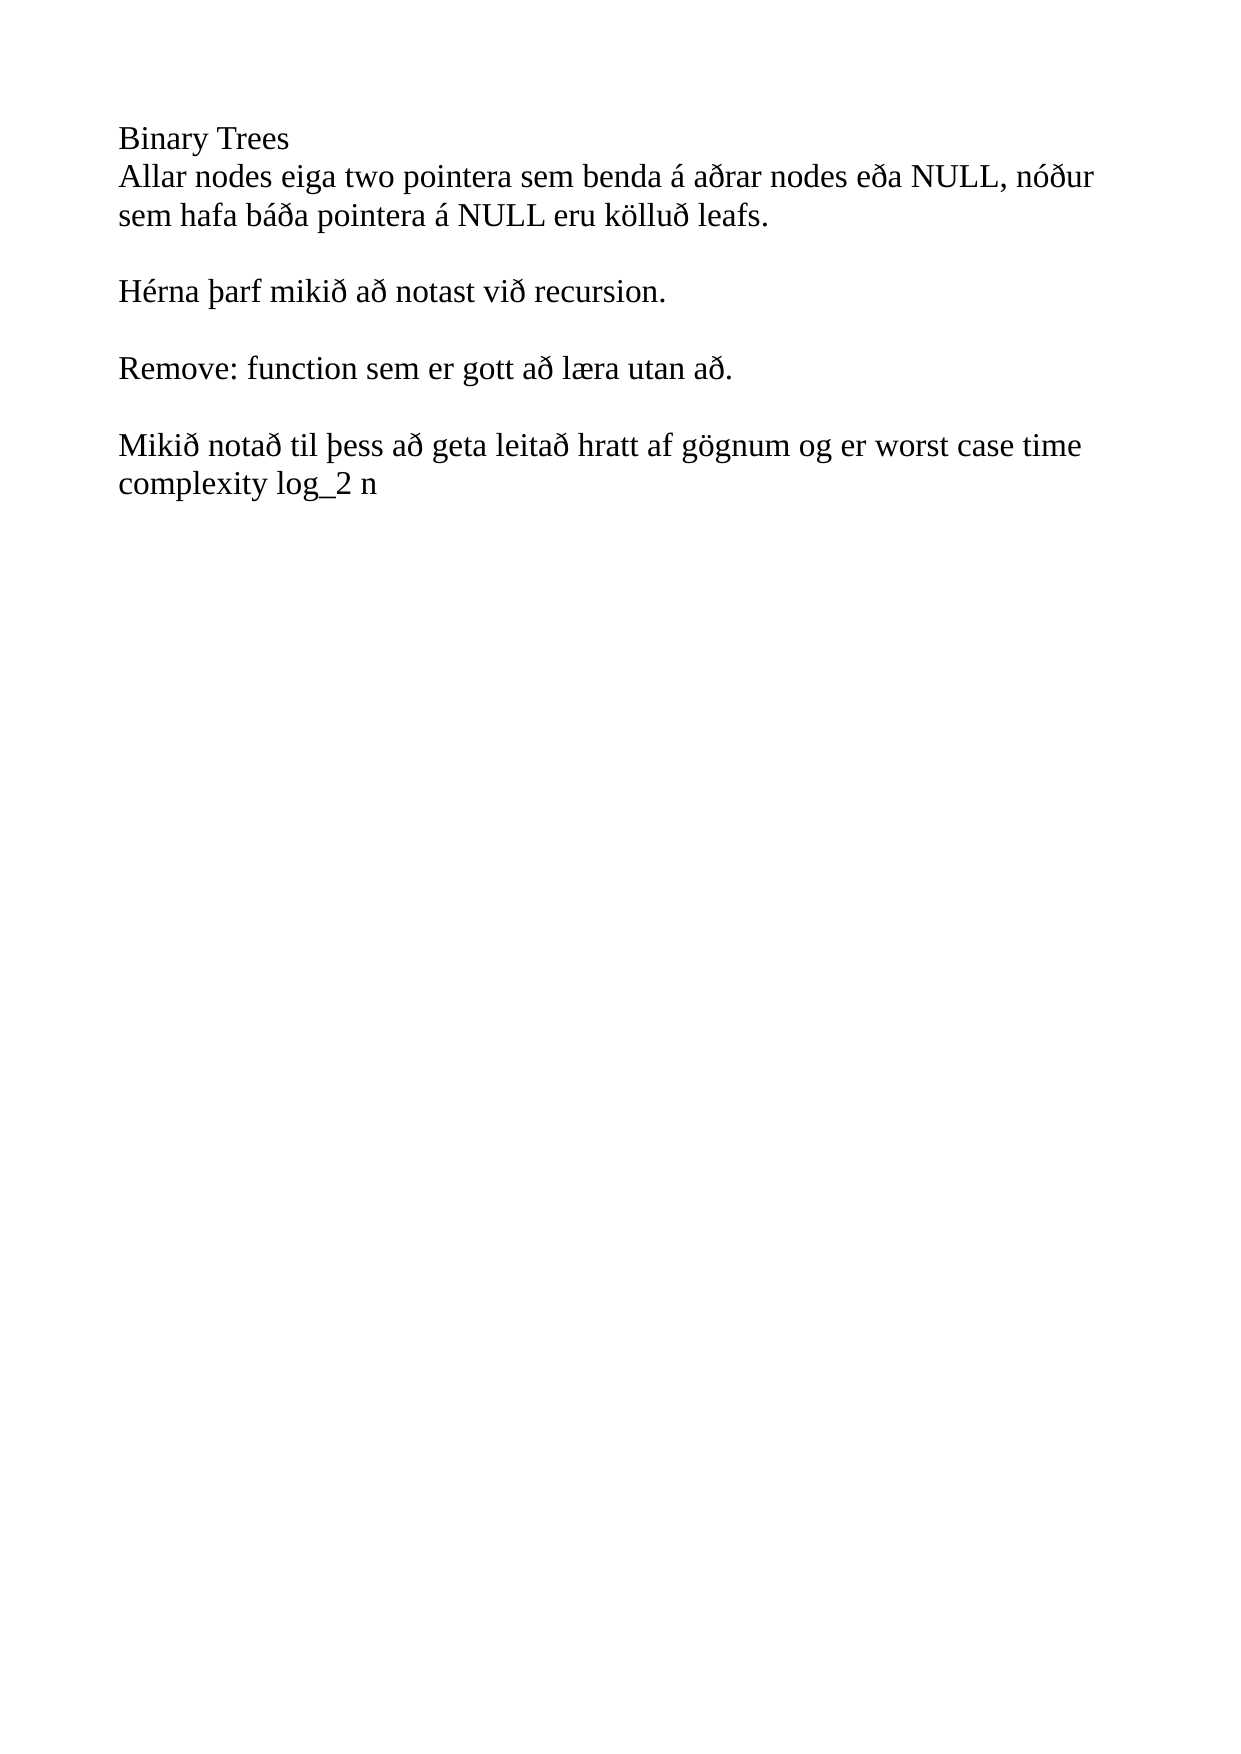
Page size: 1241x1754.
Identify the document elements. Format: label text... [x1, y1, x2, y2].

text Binary Trees [118, 118, 1122, 156]
text Allar nodes eiga two pointera sem benda á aðrar nodes eða NULL, nóður sem hafa báða pointera á NULL eru kölluð leafs. [118, 156, 1122, 233]
text Remove: function sem er gott að læra utan að. [118, 348, 1122, 386]
text Mikið notað til þess að geta leitað hratt af gögnum og er worst case time complexity log_2 n [118, 425, 1122, 977]
text Hérna þarf mikið að notast við recursion. [118, 271, 1122, 310]
